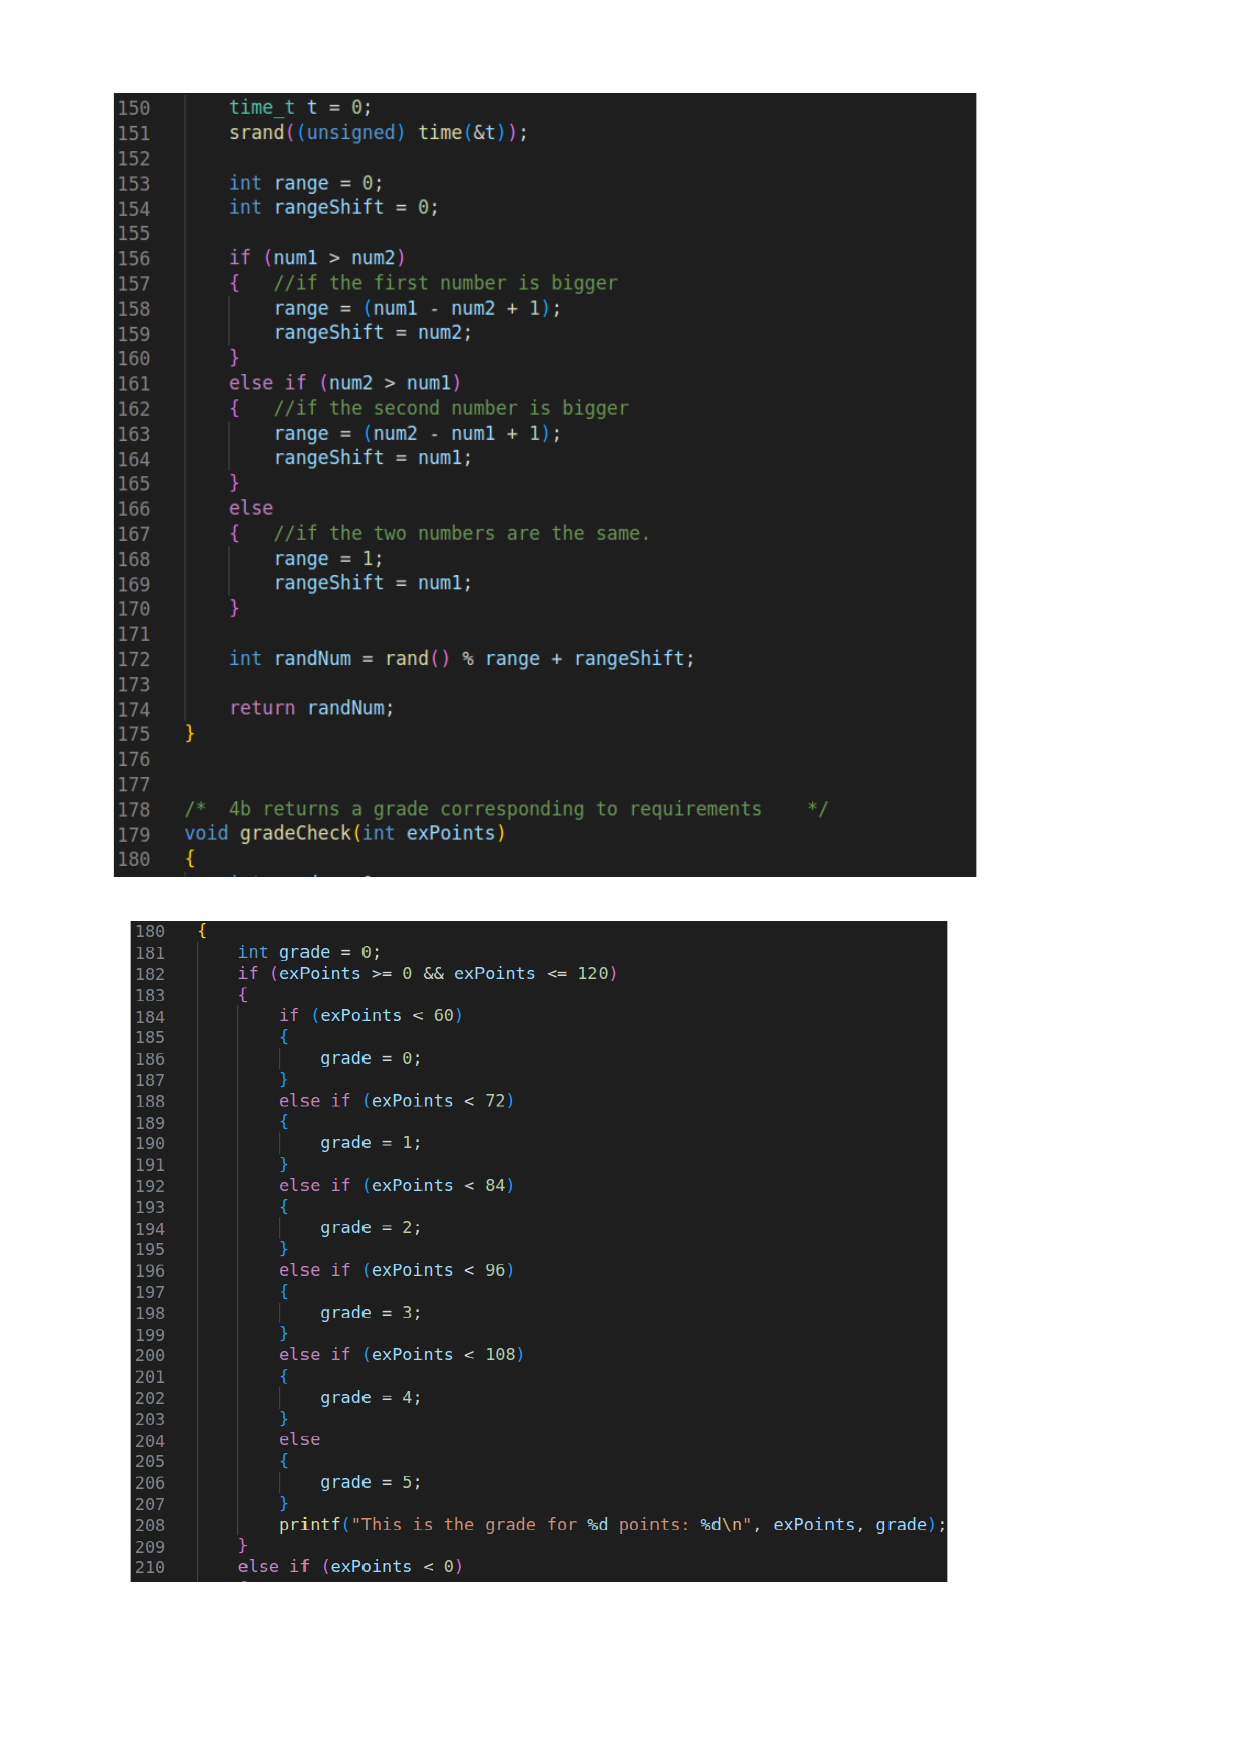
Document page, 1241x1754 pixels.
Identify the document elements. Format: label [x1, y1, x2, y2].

picture [130, 921, 948, 1582]
picture [113, 93, 977, 877]
